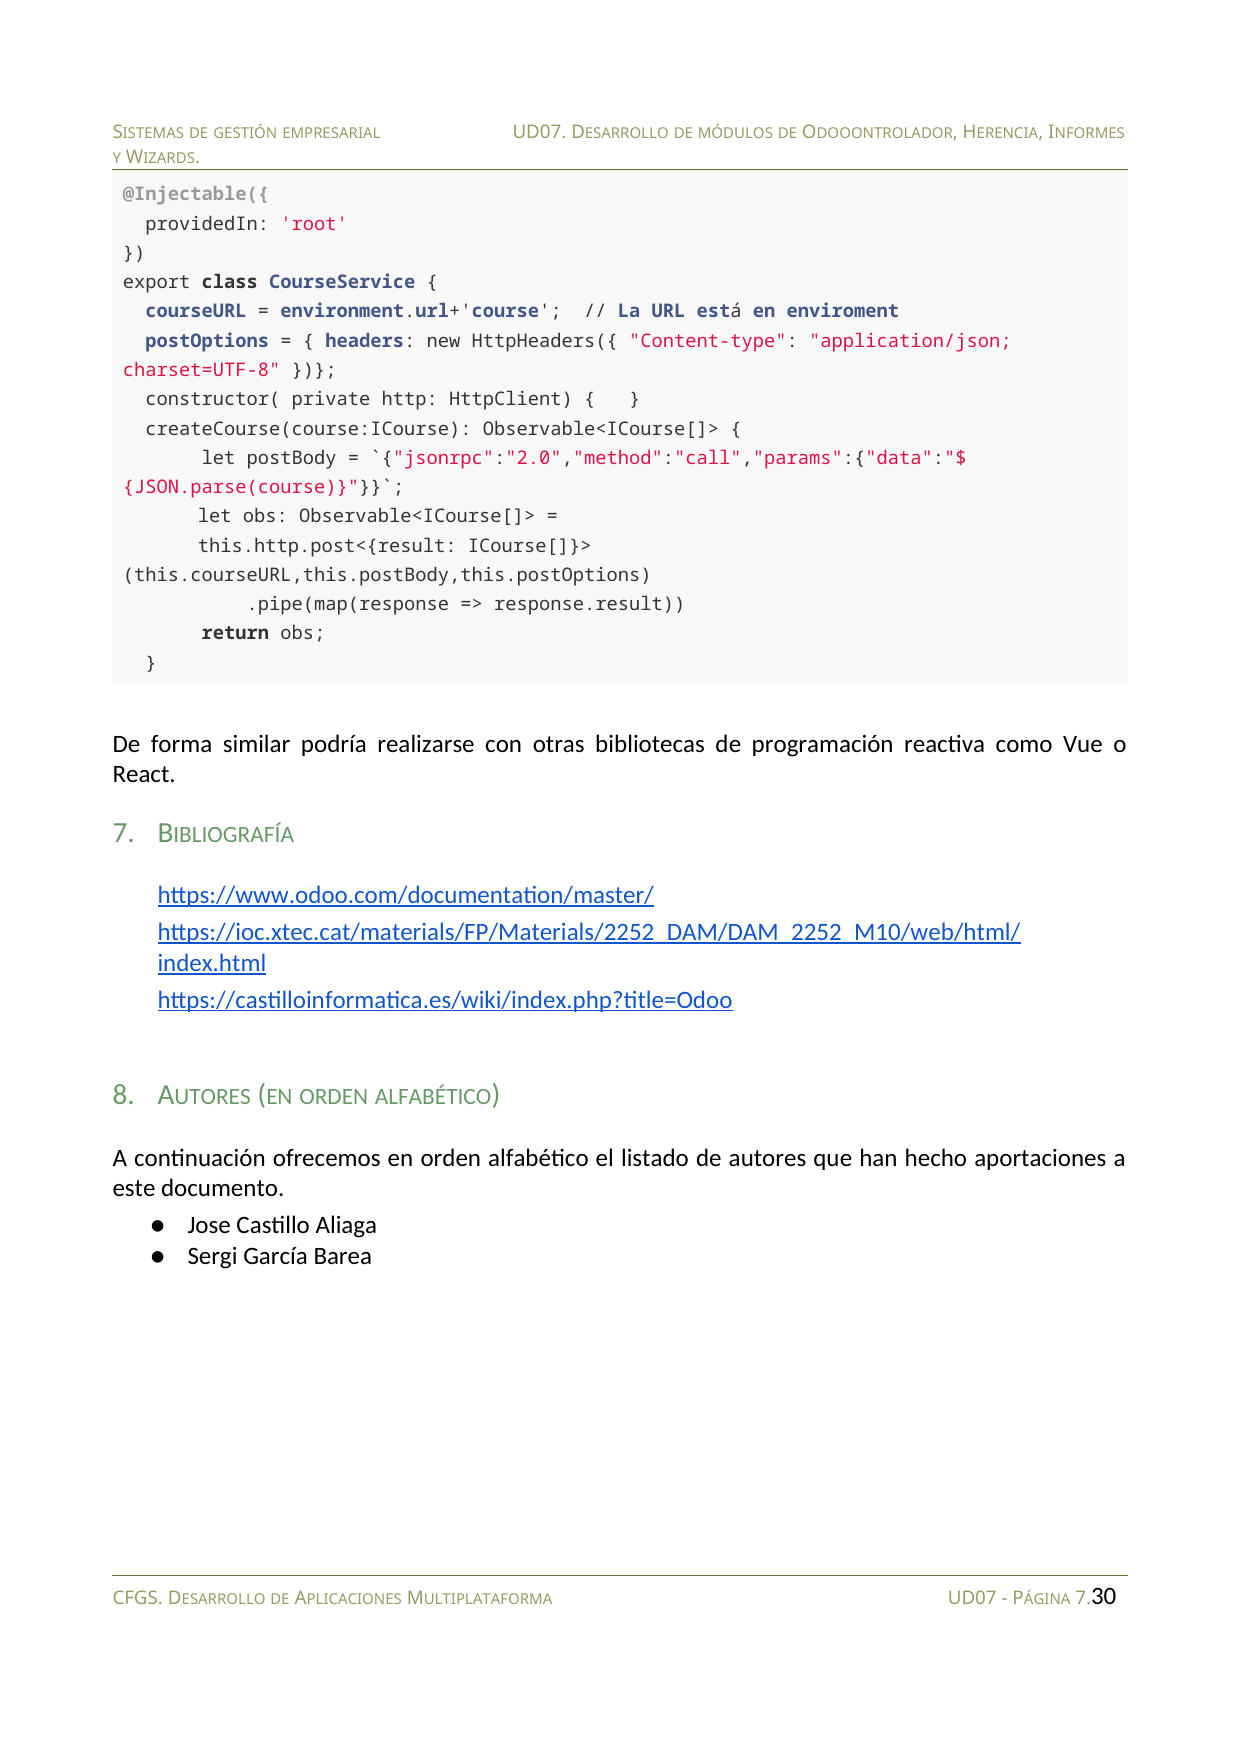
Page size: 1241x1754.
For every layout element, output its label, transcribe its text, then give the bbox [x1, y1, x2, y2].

list Sergi García Barea [150, 1240, 1128, 1270]
text A continuación ofrecemos en orden alfabético el listado de autores que han hecho aportaciones a este documento. [112, 1142, 1128, 1203]
subtitle Autores (en orden alfabético) [112, 1076, 1128, 1112]
table_header @Injectable({ providedIn: 'root' }) export class CourseService { courseURL = environment.url+'course'; // La URL está en enviroment postOptions = { headers: new HttpHeaders({ "Content-type": "application/json; charset=UTF-8" })}; constructor( private http: HttpClient) { } createCourse(course:ICourse): Observable<ICourse[]> { let postBody = `{"jsonrpc":"2.0","method":"call","params":{"data":"${JSON.parse(course)}"}}`; let obs: Observable<ICourse[]> = this.http.post<{result: ICourse[]}> (this.courseURL,this.postBody,this.postOptions) .pipe(map(response => response.result)) return obs; } [112, 170, 1128, 685]
text De forma similar podría realizarse con otras bibliotecas de programación reactiva como Vue o React. [112, 728, 1128, 789]
text https://castilloinformatica.es/wiki/index.php?title=Odoo [157, 984, 1128, 1014]
text https://ioc.xtec.cat/materials/FP/Materials/2252_DAM/DAM_2252_M10/web/html/index.html [157, 916, 1128, 977]
text https://www.odoo.com/documentation/master/ [157, 879, 1128, 910]
list Jose Castillo Aliaga [150, 1209, 1128, 1240]
subtitle Bibliografía [112, 814, 1128, 849]
